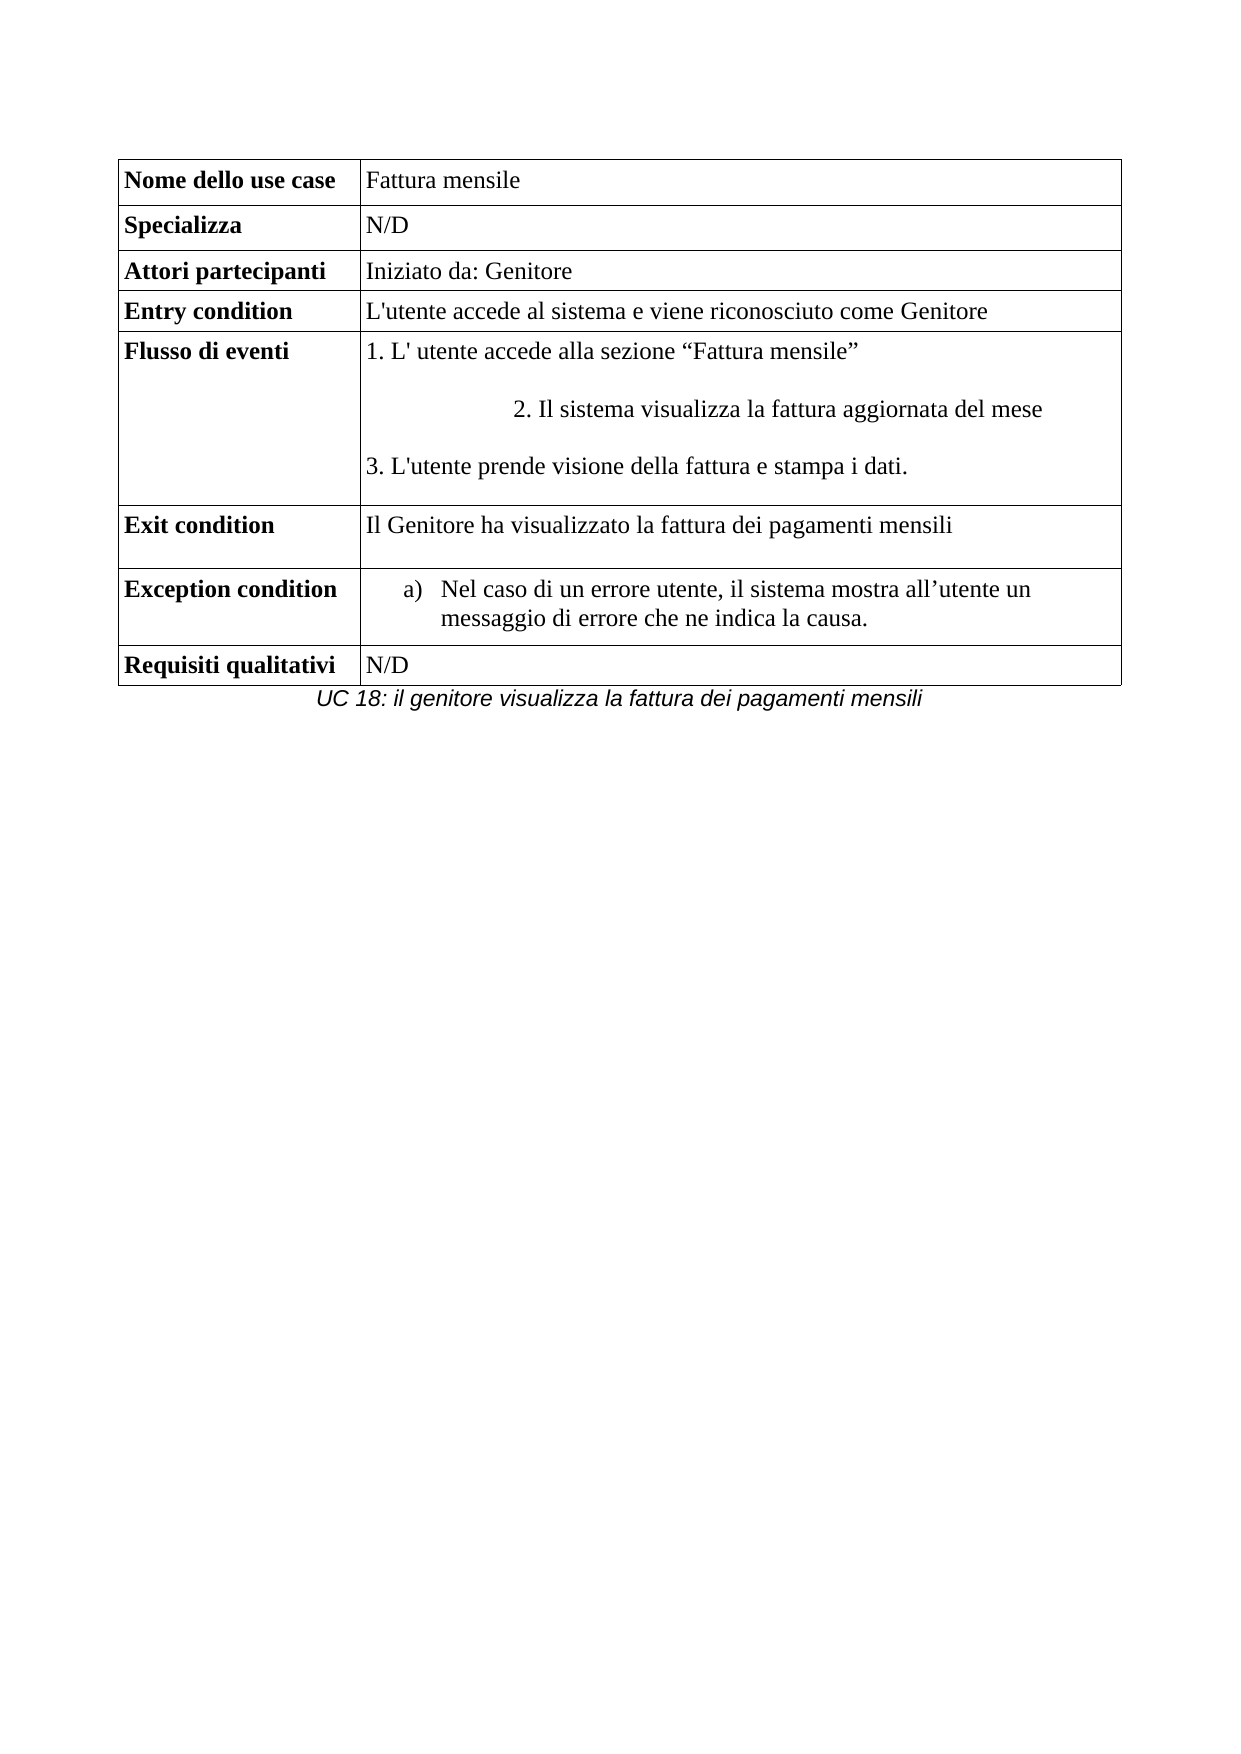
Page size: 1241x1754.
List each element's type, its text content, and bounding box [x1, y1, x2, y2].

table_cell Il Genitore ha visualizzato la fattura dei pagamenti mensili [361, 506, 1121, 568]
table_header Nome dello use case [119, 160, 360, 205]
table_cell Specializza [119, 206, 360, 250]
table_cell N/D [361, 646, 1121, 685]
table_cell Exception condition [119, 569, 360, 645]
table_cell N/D [361, 206, 1121, 250]
table_cell Entry condition [119, 291, 360, 331]
table_cell L'utente accede al sistema e viene riconosciuto come Genitore [361, 291, 1121, 331]
table_cell L' utente accede alla sezione “Fattura mensile” Il sistema visualizza la fattura aggiornata del mese L'utente prende visione della fattura e stampa i dati. [361, 332, 1121, 505]
text UC 18: il genitore visualizza la fattura dei pagamenti mensili [118, 685, 1122, 711]
table_cell Attori partecipanti [119, 251, 360, 290]
table_cell Iniziato da: Genitore [361, 251, 1121, 290]
table_cell Nel caso di un errore utente, il sistema mostra all’utente un messaggio di errore che ne indica la causa. [361, 569, 1121, 645]
table_header Fattura mensile [361, 160, 1121, 205]
table_cell Requisiti qualitativi [119, 646, 360, 685]
table_cell Exit condition [119, 506, 360, 568]
table_cell Flusso di eventi [119, 332, 360, 505]
